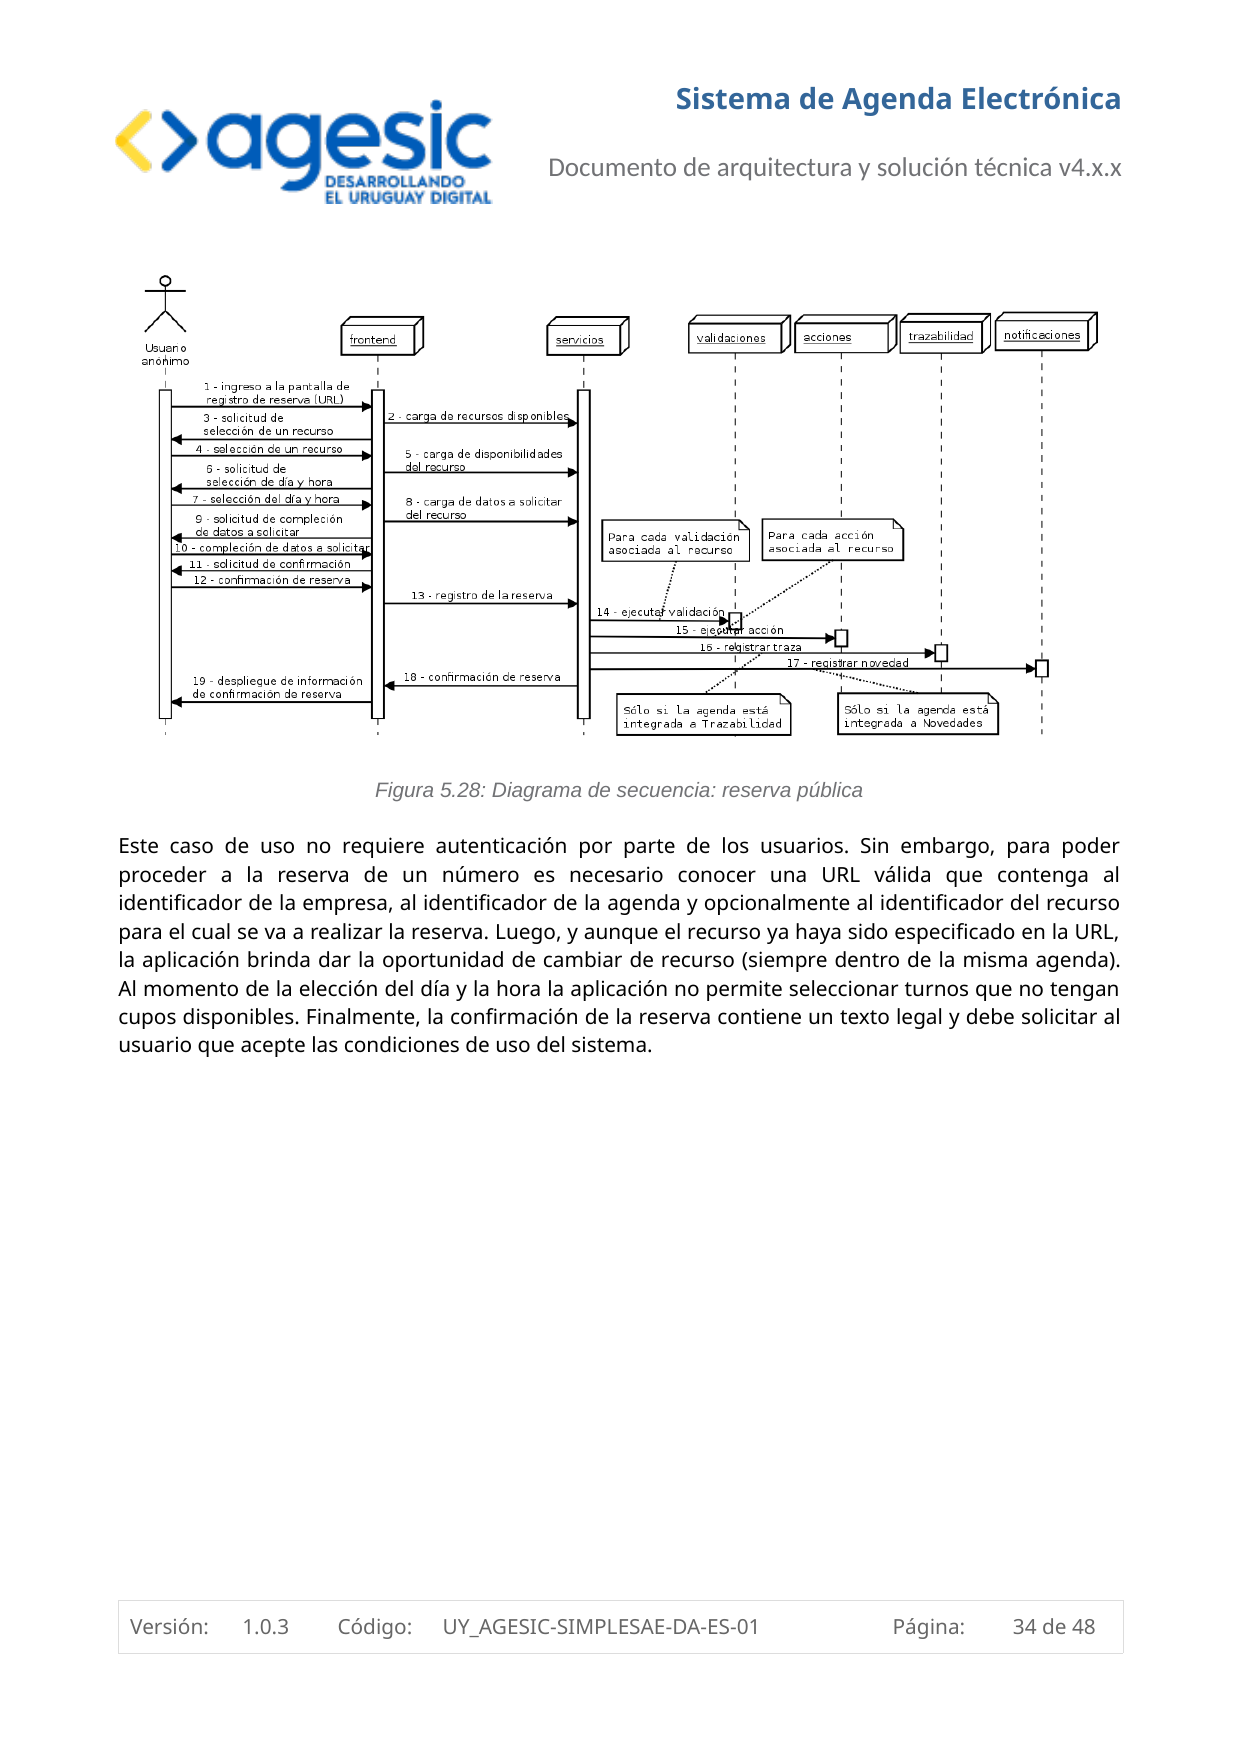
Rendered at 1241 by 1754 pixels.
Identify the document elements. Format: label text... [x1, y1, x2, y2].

picture [142, 265, 1099, 737]
picture [115, 99, 493, 204]
text Este caso de uso no requiere autenticación por parte de los usuarios. Sin embargo, para poder proceder a la reserva de un número es necesario conocer una URL válida que contenga al identificador de la empresa, al identificador de la agenda y opcionalmente al identificador del recurso para el cual se va a realizar la reserva. Luego, y aunque el recurso ya haya sido especificado en la URL, la aplicación brinda dar la oportunidad de cambiar de recurso (siempre dentro de la misma agenda). Al momento de la elección del día y la hora la aplicación no permite seleccionar turnos que no tengan cupos disponibles. Finalmente, la confirmación de la reserva contiene un texto legal y debe solicitar al usuario que acepte las condiciones de uso del sistema. [118, 266, 1122, 1059]
text Figura 5.28: Diagrama de secuencia: reserva pública [142, 737, 1098, 802]
